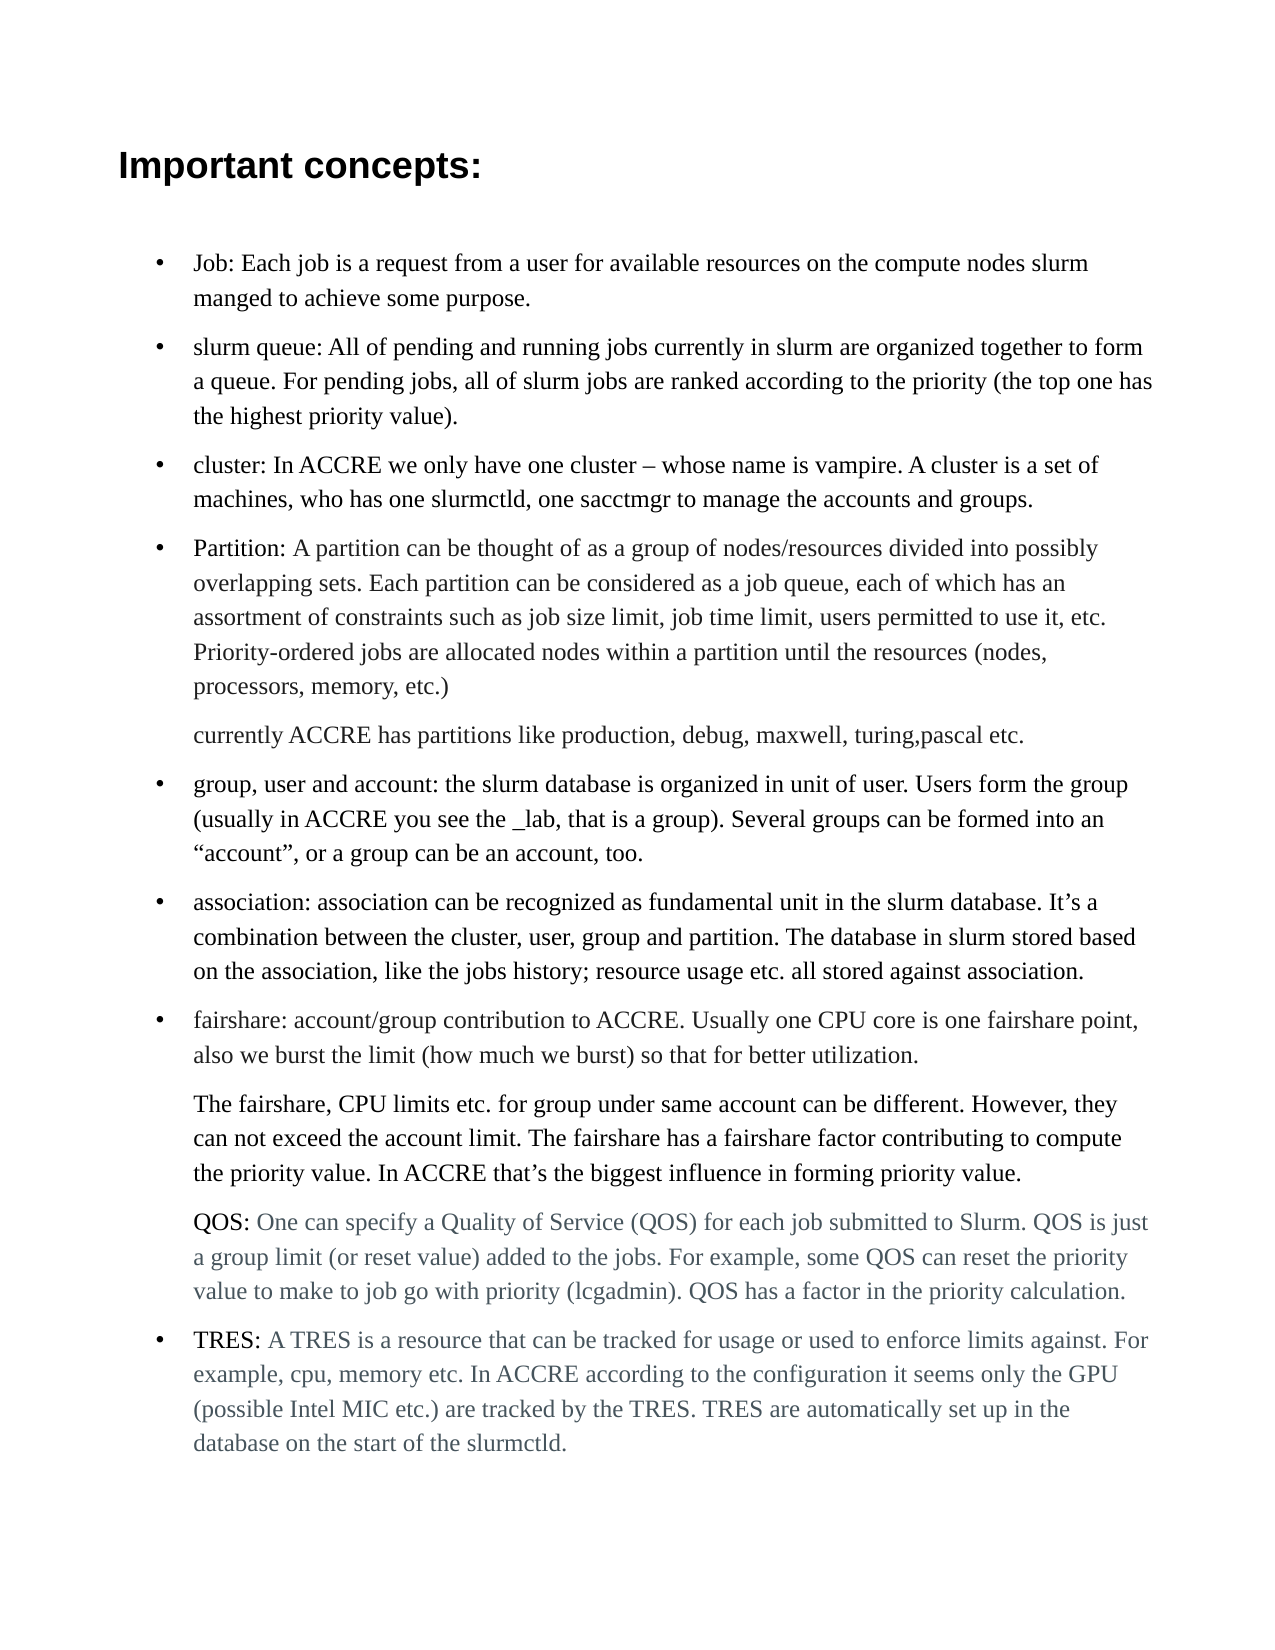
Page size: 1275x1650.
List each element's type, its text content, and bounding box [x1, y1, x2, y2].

list TRES: A TRES is a resource that can be tracked for usage or used to enforce limits against. For example, cpu, memory etc. In ACCRE according to the configuration it seems only the GPU (possible Intel MIC etc.) are tracked by the TRES. TRES are automatically set up in the database on the start of the slurmctld. [156, 1325, 1157, 1457]
list group, user and account: the slurm database is organized in unit of user. Users form the group (usually in ACCRE you see the _lab, that is a group). Several groups can be formed into an “account”, or a group can be an account, too. [156, 769, 1157, 867]
list The fairshare, CPU limits etc. for group under same account can be different. However, they can not exceed the account limit. The fairshare has a fairshare factor contributing to compute the priority value. In ACCRE that’s the biggest influence in forming priority value. [156, 1089, 1157, 1187]
list cluster: In ACCRE we only have one cluster – whose name is vampire. A cluster is a set of machines, who has one slurmctld, one sacctmgr to manage the accounts and groups. [156, 450, 1157, 513]
list QOS: One can specify a Quality of Service (QOS) for each job submitted to Slurm. QOS is just a group limit (or reset value) added to the jobs. For example, some QOS can reset the priority value to make to job go with priority (lcgadmin). QOS has a factor in the priority calculation. [156, 1207, 1157, 1305]
list slurm queue: All of pending and running jobs currently in slurm are organized together to form a queue. For pending jobs, all of slurm jobs are ranked according to the priority (the top one has the highest priority value). [156, 332, 1157, 429]
list fairshare: account/group contribution to ACCRE. Usually one CPU core is one fairshare point, also we burst the limit (how much we burst) so that for better utilization. [156, 1006, 1157, 1069]
list currently ACCRE has partitions like production, debug, maxwell, turing,pascal etc. [156, 720, 1157, 749]
list Job: Each job is a request from a user for available resources on the compute nodes slurm manged to achieve some purpose. [156, 248, 1157, 312]
list Partition: A partition can be thought of as a group of nodes/resources divided into possibly overlapping sets. Each partition can be considered as a job queue, each of which has an assortment of constraints such as job size limit, job time limit, users permitted to use it, etc. Priority-ordered jobs are allocated nodes within a partition until the resources (nodes, processors, memory, etc.) [156, 533, 1157, 700]
subtitle Important concepts: [118, 143, 1157, 187]
list association: association can be recognized as fundamental unit in the slurm database. It’s a combination between the cluster, user, group and partition. The database in slurm stored based on the association, like the jobs history; resource usage etc. all stored against association. [156, 887, 1157, 985]
